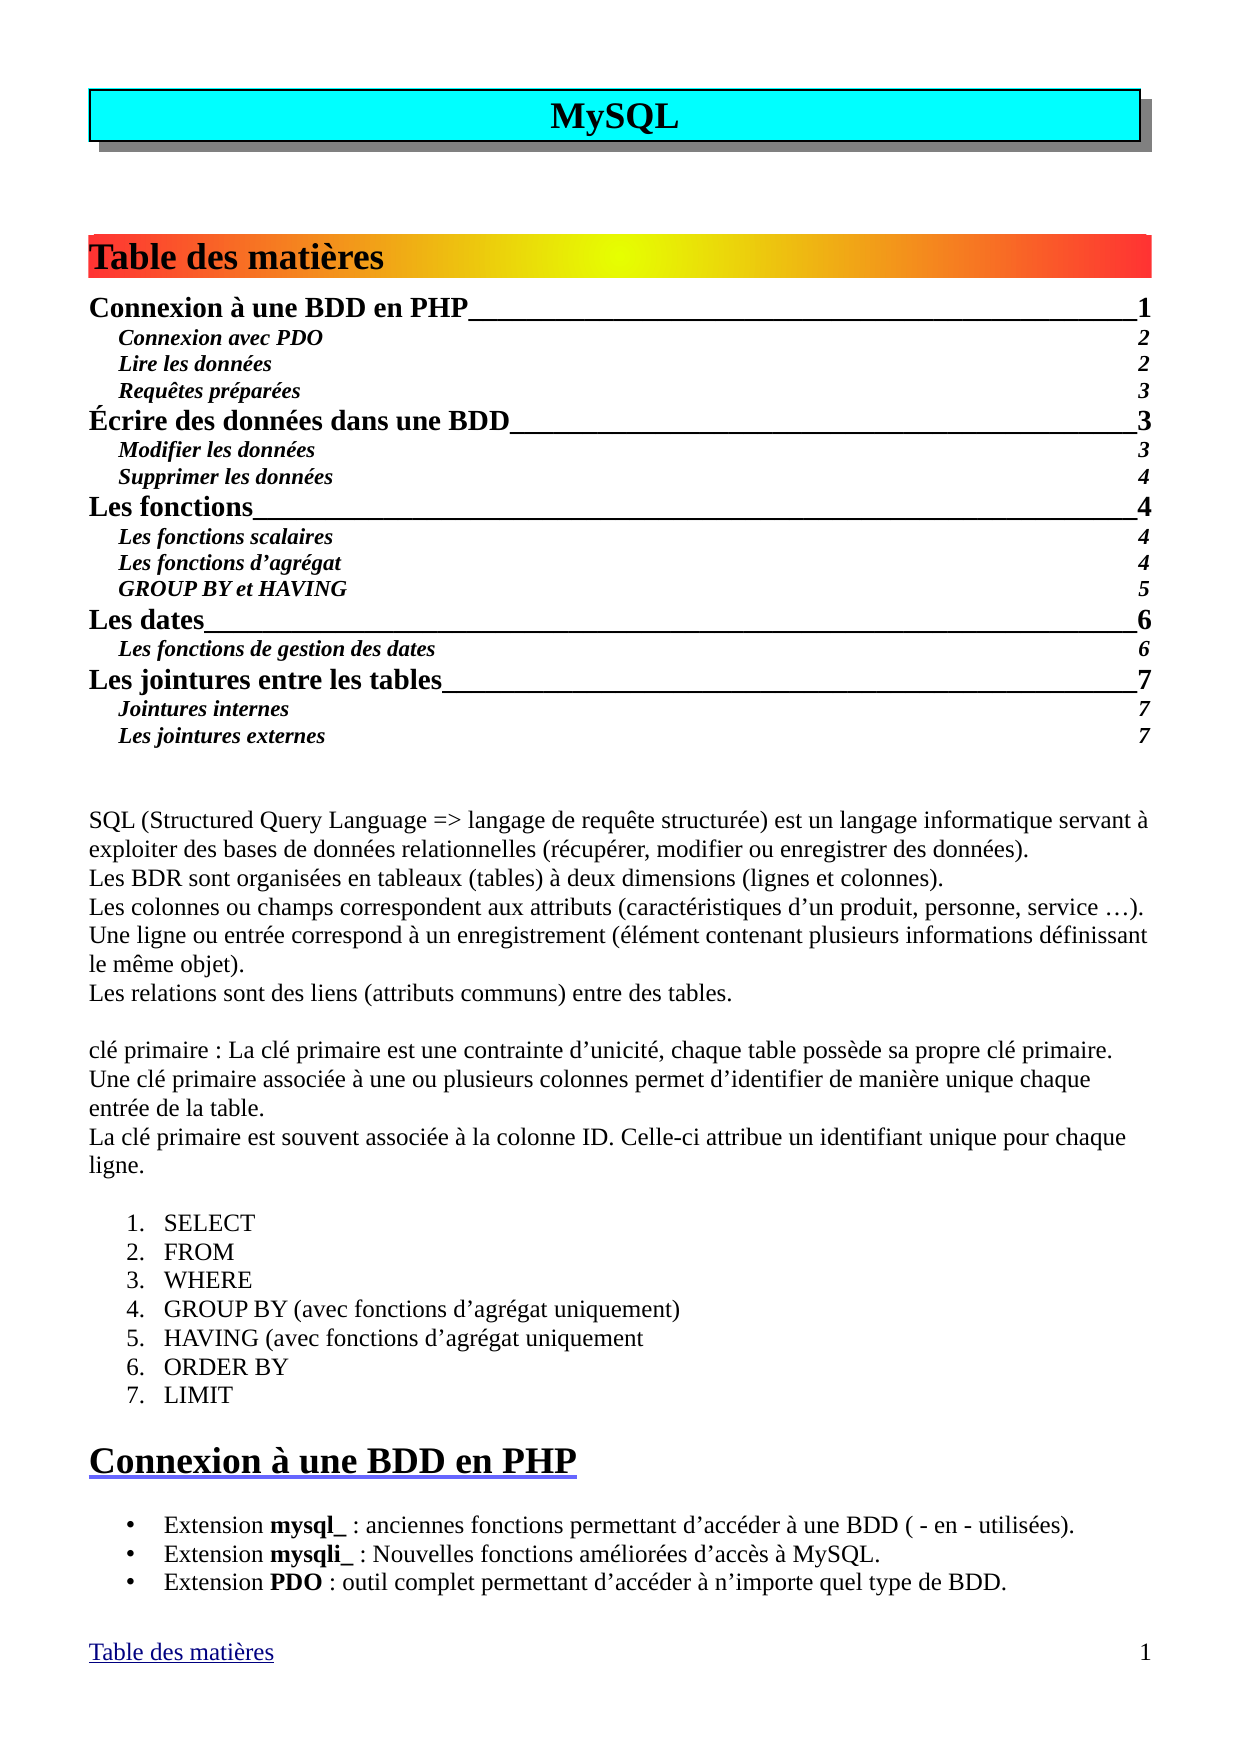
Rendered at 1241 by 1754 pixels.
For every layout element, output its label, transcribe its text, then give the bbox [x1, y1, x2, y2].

text Les dates 6 [88, 602, 1152, 635]
text GROUP BY et HAVING 5 [118, 576, 1152, 602]
list Extension mysqli_ : Nouvelles fonctions améliorées d’accès à MySQL. [126, 1539, 1152, 1567]
list WHERE [126, 1266, 1152, 1294]
text Une ligne ou entrée correspond à un enregistrement (élément contenant plusieurs informations définissant le même objet). [88, 921, 1152, 978]
list ORDER BY [126, 1352, 1152, 1381]
text Les colonnes ou champs correspondent aux attributs (caractéristiques d’un produit, personne, service …). [88, 892, 1152, 921]
text Les relations sont des liens (attributs communs) entre des tables. [88, 978, 1152, 1007]
list SELECT [126, 1208, 1152, 1237]
text Écrire des données dans une BDD 3 [88, 403, 1152, 437]
subtitle Connexion à une BDD en PHP [88, 1438, 1152, 1481]
text SQL (Structured Query Language => langage de requête structurée) est un langage informatique servant à exploiter des bases de données relationnelles (récupérer, modifier ou enregistrer des données). [88, 806, 1152, 863]
subtitle Table des matières [199, 235, 1041, 278]
text Les jointures externes 7 [118, 722, 1152, 748]
list Extension mysql_ : anciennes fonctions permettant d’accéder à une BDD ( - en - utilisées). [126, 1510, 1152, 1539]
list FROM [126, 1237, 1152, 1266]
text Les fonctions d’agrégat 4 [118, 549, 1152, 576]
text Les fonctions 4 [88, 489, 1152, 523]
text Connexion à une BDD en PHP 1 [88, 290, 1152, 324]
text Supprimer les données 4 [118, 463, 1152, 489]
text Modifier les données 3 [118, 437, 1152, 463]
list HAVING (avec fonctions d’agrégat uniquement [126, 1323, 1152, 1352]
text MySQL [91, 91, 1139, 140]
text Jointures internes 7 [118, 695, 1152, 722]
list LIMIT [126, 1381, 1152, 1409]
text Lire les données 2 [118, 350, 1152, 377]
subtitle Table des matières [1085, 235, 1152, 278]
text Les jointures entre les tables 7 [88, 662, 1152, 695]
text Les fonctions de gestion des dates 6 [118, 635, 1152, 662]
text Les fonctions scalaires 4 [118, 523, 1152, 549]
list Extension PDO : outil complet permettant d’accéder à n’importe quel type de BDD. [126, 1567, 1152, 1596]
text Les BDR sont organisées en tableaux (tables) à deux dimensions (lignes et colonnes). [88, 863, 1152, 892]
text clé primaire : La clé primaire est une contrainte d’unicité, chaque table possède sa propre clé primaire. Une clé primaire associée à une ou plusieurs colonnes permet d’identifier de manière unique chaque entrée de la table. [88, 1036, 1152, 1122]
text La clé primaire est souvent associée à la colonne ID. Celle-ci attribue un identifiant unique pour chaque ligne. [88, 1122, 1152, 1179]
subtitle Table des matières [88, 235, 155, 278]
list GROUP BY (avec fonctions d’agrégat uniquement) [126, 1294, 1152, 1323]
text Connexion avec PDO 2 [118, 324, 1152, 350]
text Requêtes préparées 3 [118, 377, 1152, 403]
